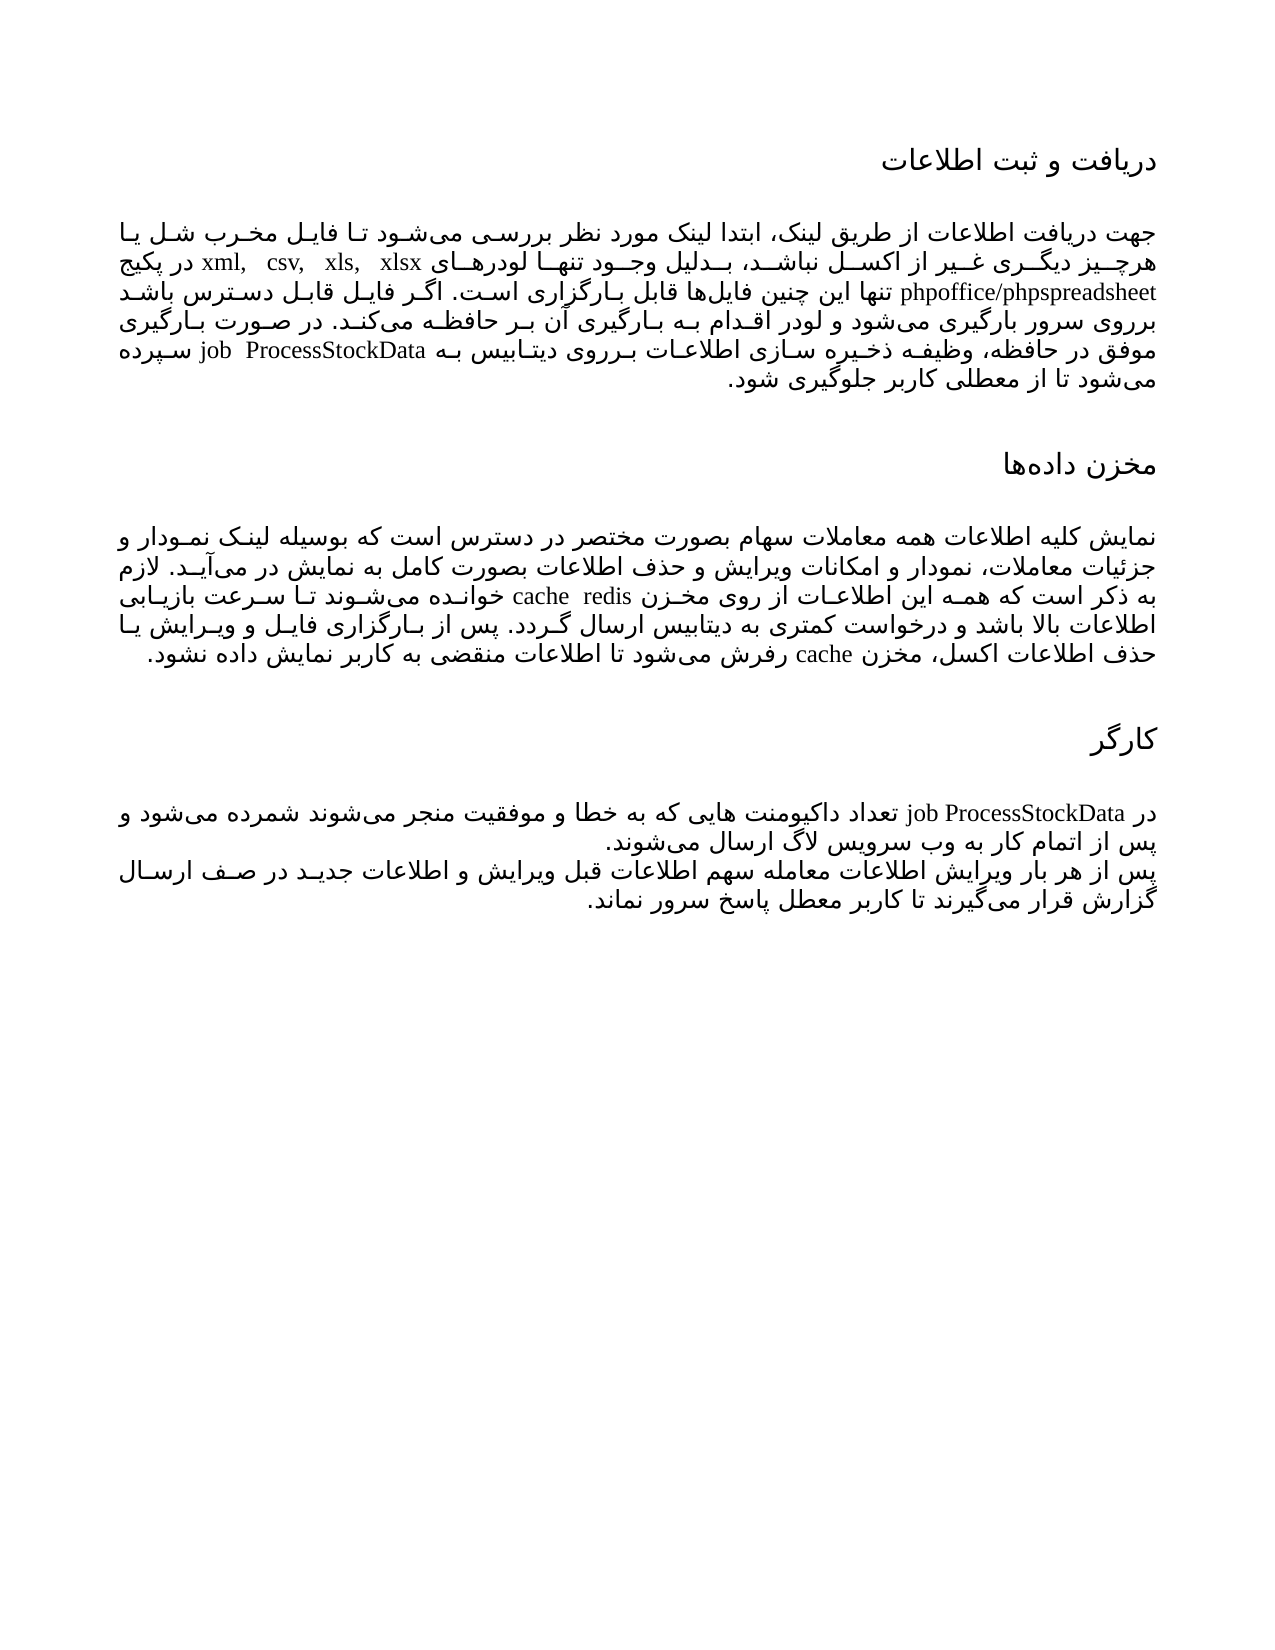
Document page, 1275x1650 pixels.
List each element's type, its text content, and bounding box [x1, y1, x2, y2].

subtitle دریافت و ثبت اطلاعات [118, 143, 1157, 177]
text در job ProcessStockData تعداد داکیومنت هایی که به خطا و موفقیت منجر می‌شوند شمرده می‌شود و پس از اتمام کار به وب سرویس لاگ ارسال می‌شوند. [118, 798, 1157, 856]
text نمایش کلیه اطلاعات همه معاملات سهام بصورت مختصر در دسترس است که بوسیله لینک نمودار و جزئیات معاملات، نمودار و امکانات ویرایش و حذف اطلاعات بصورت کامل به نمایش در می‌آید. لازم به ذکر است که همه این اطلاعات از روی مخزن cache redis خوانده می‌شوند تا سرعت بازیابی اطلاعات بالا باشد و درخواست کمتری به دیتابیس ارسال گردد. پس از بارگزاری فایل و ویرایش یا حذف اطلاعات اکسل، مخزن cache رفرش می‌شود تا اطلاعات منقضی به کاربر نمایش داده نشود. [118, 523, 1157, 669]
text پس از هر بار ویرایش اطلاعات معامله سهم اطلاعات قبل ویرایش و اطلاعات جدید در صف ارسال گزارش قرار می‌گیرند تا کاربر معطل پاسخ سرور نماند. [118, 856, 1157, 914]
subtitle مخزن داده‌ها [118, 447, 1157, 481]
subtitle کارگر [118, 722, 1157, 756]
text جهت دریافت اطلاعات از طریق لینک، ابتدا لینک مورد نظر بررسی می‌شود تا فایل مخرب شل یا هرچیز دیگری غیر از اکسل نباشد، بدلیل وجود تنها لودرهای xml, csv, xls, xlsx در پکیج phpoffice/phpspreadsheet تنها این چنین فایل‌ها قابل بارگزاری است. اگر فایل قابل دسترس باشد برروی سرور بارگیری می‌شود و لودر اقدام به بارگیری آن بر حافظه می‌کند. در صورت بارگیری موفق در حافظه، وظیفه ذخیره سازی اطلاعات برروی دیتابیس به job ProcessStockData سپرده می‌شود تا از معطلی کاربر جلوگیری شود. [118, 218, 1157, 394]
